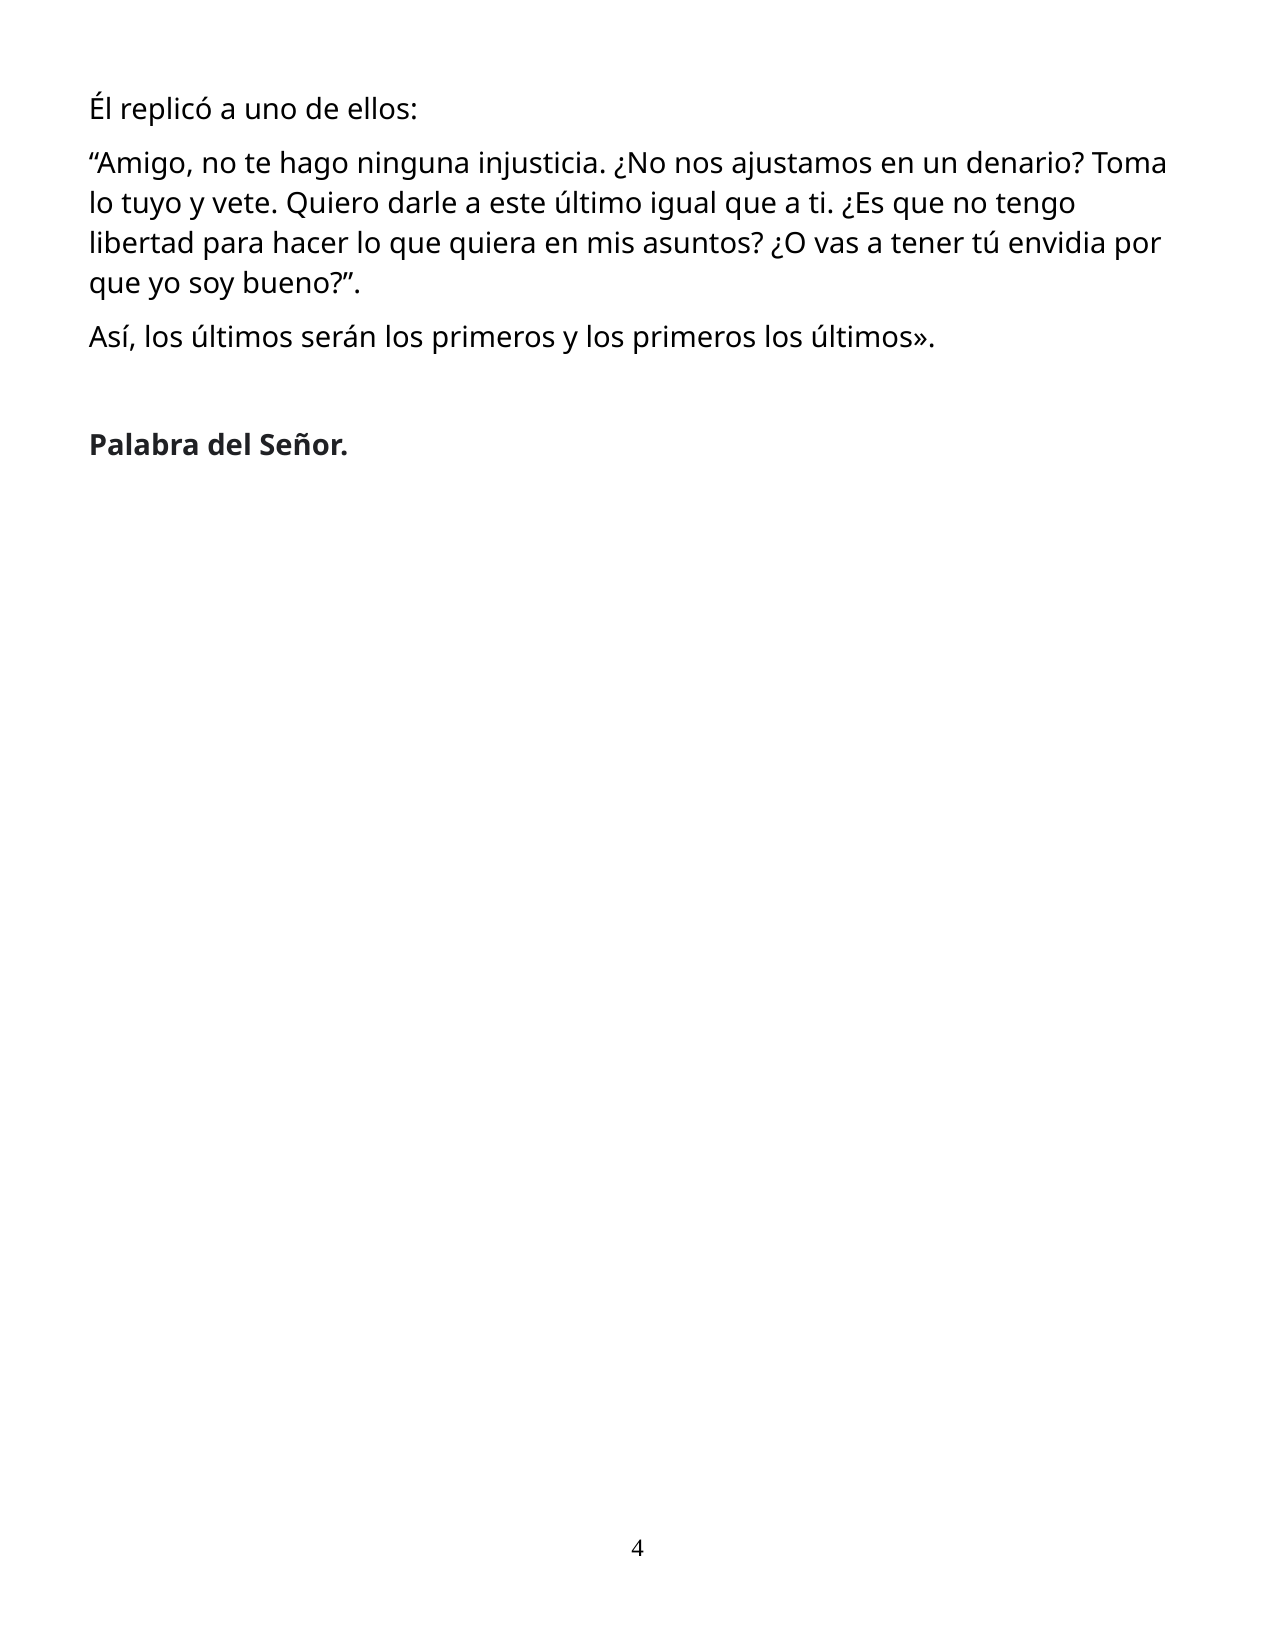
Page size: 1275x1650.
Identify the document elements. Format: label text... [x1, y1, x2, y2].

text Así, los últimos serán los primeros y los primeros los últimos». [88, 316, 1186, 356]
text Él replicó a uno de ellos: [88, 88, 1186, 128]
text Palabra del Señor. [88, 425, 1186, 464]
text “Amigo, no te hago ninguna injusticia. ¿No nos ajustamos en un denario? Toma lo tuyo y vete. Quiero darle a este último igual que a ti. ¿Es que no tengo libertad para hacer lo que quiera en mis asuntos? ¿O vas a tener tú envidia por que yo soy bueno?”. [88, 143, 1186, 302]
